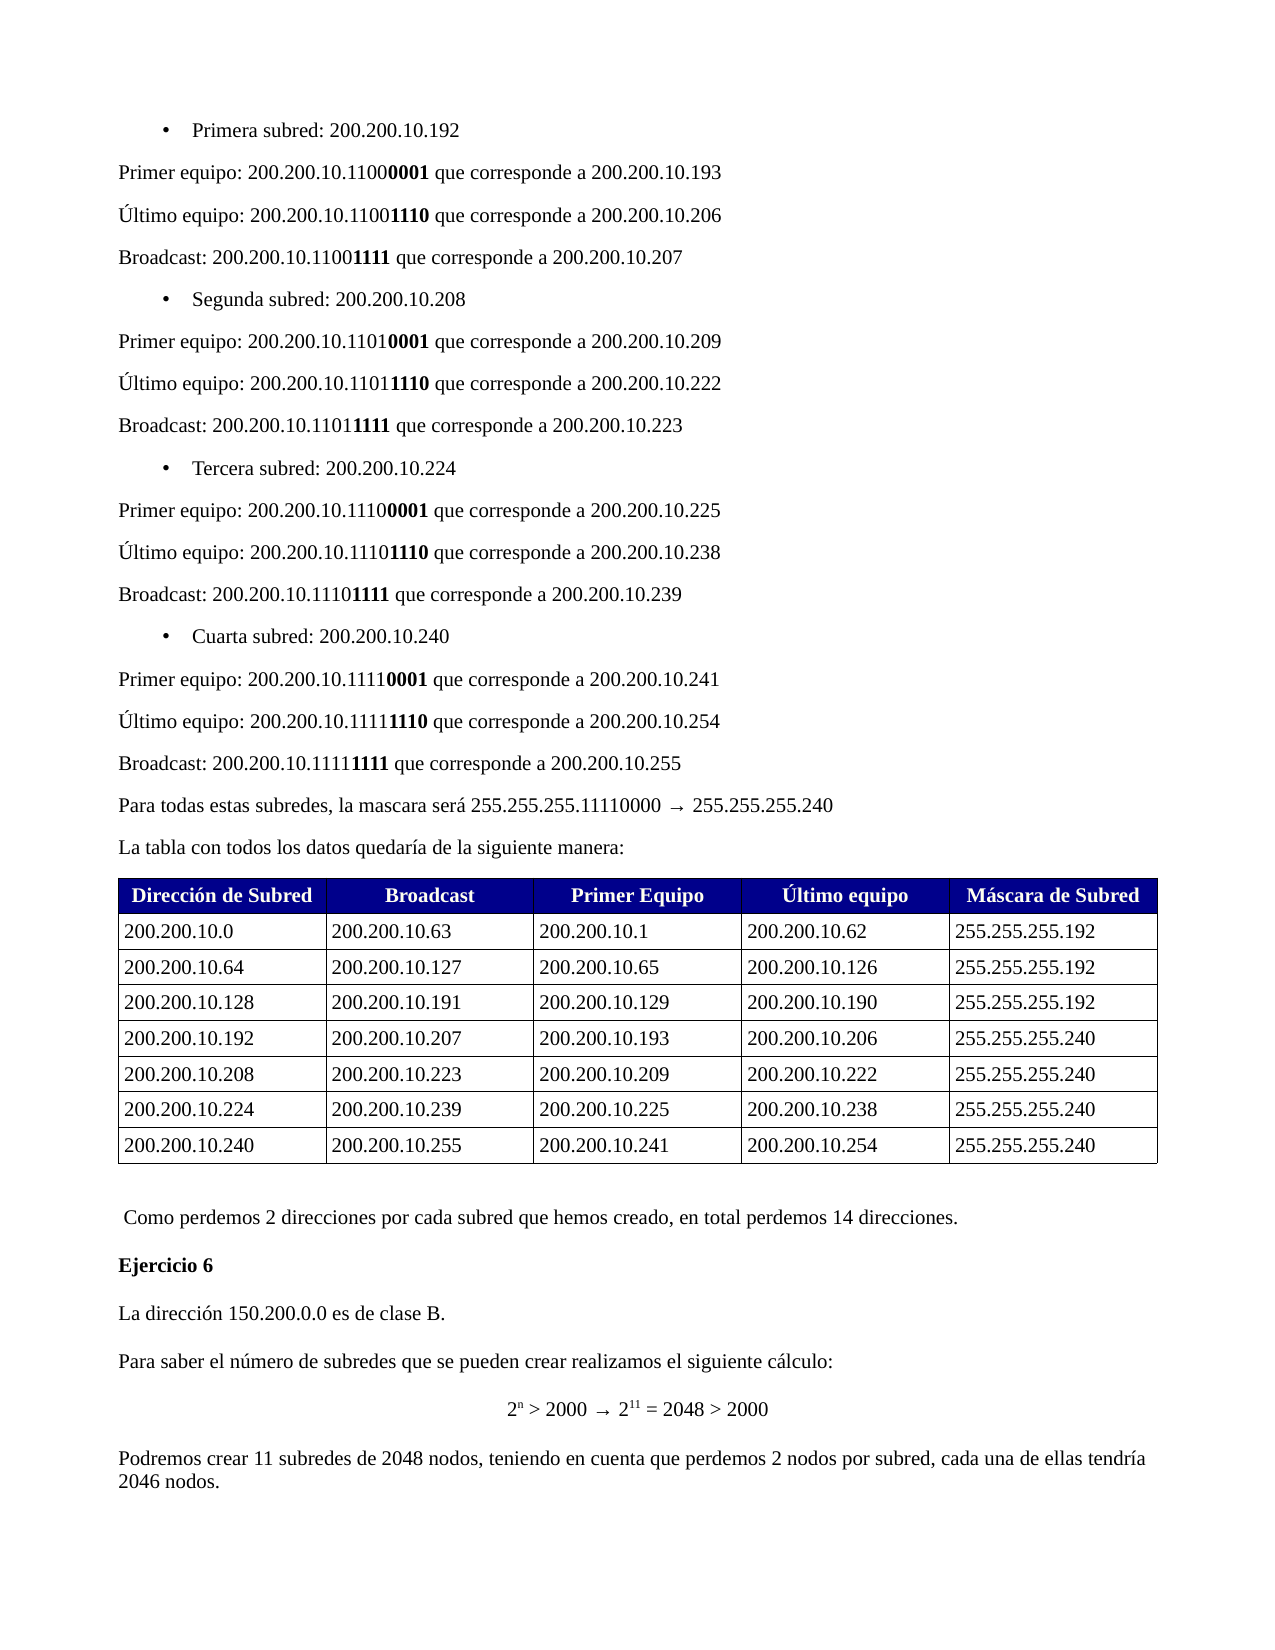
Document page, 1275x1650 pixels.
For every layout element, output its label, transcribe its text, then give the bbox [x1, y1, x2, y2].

text Broadcast: 200.200.10.11001111 que corresponde a 200.200.10.207 [118, 245, 1157, 269]
table_cell 200.200.10.224 [119, 1092, 326, 1127]
table_cell 200.200.10.206 [742, 1021, 949, 1056]
text Primer equipo: 200.200.10.11100001 que corresponde a 200.200.10.225 [118, 498, 1157, 522]
text Broadcast: 200.200.10.11101111 que corresponde a 200.200.10.239 [118, 582, 1157, 606]
list Tercera subred: 200.200.10.224 [162, 456, 1157, 480]
text Último equipo: 200.200.10.11111110 que corresponde a 200.200.10.254 [118, 709, 1157, 733]
table_cell 200.200.10.240 [119, 1128, 326, 1162]
table_cell 255.255.255.240 [950, 1021, 1157, 1056]
table_cell 200.200.10.223 [327, 1057, 533, 1091]
table_header Broadcast [327, 879, 533, 913]
table_cell 200.200.10.193 [534, 1021, 741, 1056]
table_header Primer Equipo [534, 879, 741, 913]
table_cell 200.200.10.129 [534, 985, 741, 1020]
text Primer equipo: 200.200.10.11010001 que corresponde a 200.200.10.209 [118, 329, 1157, 353]
table_cell 200.200.10.192 [119, 1021, 326, 1056]
table_cell 200.200.10.128 [119, 985, 326, 1020]
text Primer equipo: 200.200.10.11000001 que corresponde a 200.200.10.193 [118, 160, 1157, 184]
table_header Dirección de Subred [119, 879, 326, 913]
table_cell 200.200.10.62 [742, 914, 949, 949]
table_cell 200.200.10.255 [327, 1128, 533, 1162]
table_cell 200.200.10.241 [534, 1128, 741, 1162]
text La dirección 150.200.0.0 es de clase B. [118, 1301, 1157, 1325]
table_cell 200.200.10.209 [534, 1057, 741, 1091]
table_cell 200.200.10.225 [534, 1092, 741, 1127]
table_header Último equipo [742, 879, 949, 913]
table_cell 200.200.10.254 [742, 1128, 949, 1162]
table_cell 255.255.255.240 [950, 1092, 1157, 1127]
table_cell 200.200.10.1 [534, 914, 741, 949]
table_cell 255.255.255.240 [950, 1128, 1157, 1162]
text Broadcast: 200.200.10.11111111 que corresponde a 200.200.10.255 [118, 751, 1157, 775]
text Broadcast: 200.200.10.11011111 que corresponde a 200.200.10.223 [118, 413, 1157, 437]
table_cell 200.200.10.238 [742, 1092, 949, 1127]
table_cell 255.255.255.240 [950, 1057, 1157, 1091]
table_cell 200.200.10.207 [327, 1021, 533, 1056]
text Como perdemos 2 direcciones por cada subred que hemos creado, en total perdemos 14 direcciones. [118, 1205, 1157, 1229]
text Último equipo: 200.200.10.11101110 que corresponde a 200.200.10.238 [118, 540, 1157, 564]
text La tabla con todos los datos quedaría de la siguiente manera: [118, 835, 1157, 859]
table_cell 200.200.10.126 [742, 950, 949, 984]
text Último equipo: 200.200.10.11001110 que corresponde a 200.200.10.206 [118, 202, 1157, 227]
table_cell 200.200.10.239 [327, 1092, 533, 1127]
text Primer equipo: 200.200.10.11110001 que corresponde a 200.200.10.241 [118, 667, 1157, 691]
list Cuarta subred: 200.200.10.240 [162, 624, 1157, 648]
list Segunda subred: 200.200.10.208 [162, 287, 1157, 311]
table_header Máscara de Subred [950, 879, 1157, 913]
table_cell 200.200.10.191 [327, 985, 533, 1020]
table_cell 255.255.255.192 [950, 985, 1157, 1020]
table_cell 255.255.255.192 [950, 950, 1157, 984]
table_cell 200.200.10.64 [119, 950, 326, 984]
text Podremos crear 11 subredes de 2048 nodos, teniendo en cuenta que perdemos 2 nodos por subred, cada una de ellas tendría 2046 nodos. [118, 1445, 1157, 1493]
table_cell 200.200.10.208 [119, 1057, 326, 1091]
text Ejercicio 6 [118, 1253, 1157, 1277]
table_cell 200.200.10.222 [742, 1057, 949, 1091]
text Para saber el número de subredes que se pueden crear realizamos el siguiente cálculo: [118, 1349, 1157, 1373]
text Para todas estas subredes, la mascara será 255.255.255.11110000 → 255.255.255.240 [118, 793, 1157, 817]
table_cell 200.200.10.65 [534, 950, 741, 984]
table_cell 200.200.10.0 [119, 914, 326, 949]
text 2n > 2000 → 211 = 2048 > 2000 [118, 1397, 1157, 1421]
table_cell 200.200.10.190 [742, 985, 949, 1020]
table_cell 200.200.10.127 [327, 950, 533, 984]
table_cell 255.255.255.192 [950, 914, 1157, 949]
list Primera subred: 200.200.10.192 [162, 118, 1157, 142]
text Último equipo: 200.200.10.11011110 que corresponde a 200.200.10.222 [118, 371, 1157, 395]
table_cell 200.200.10.63 [327, 914, 533, 949]
